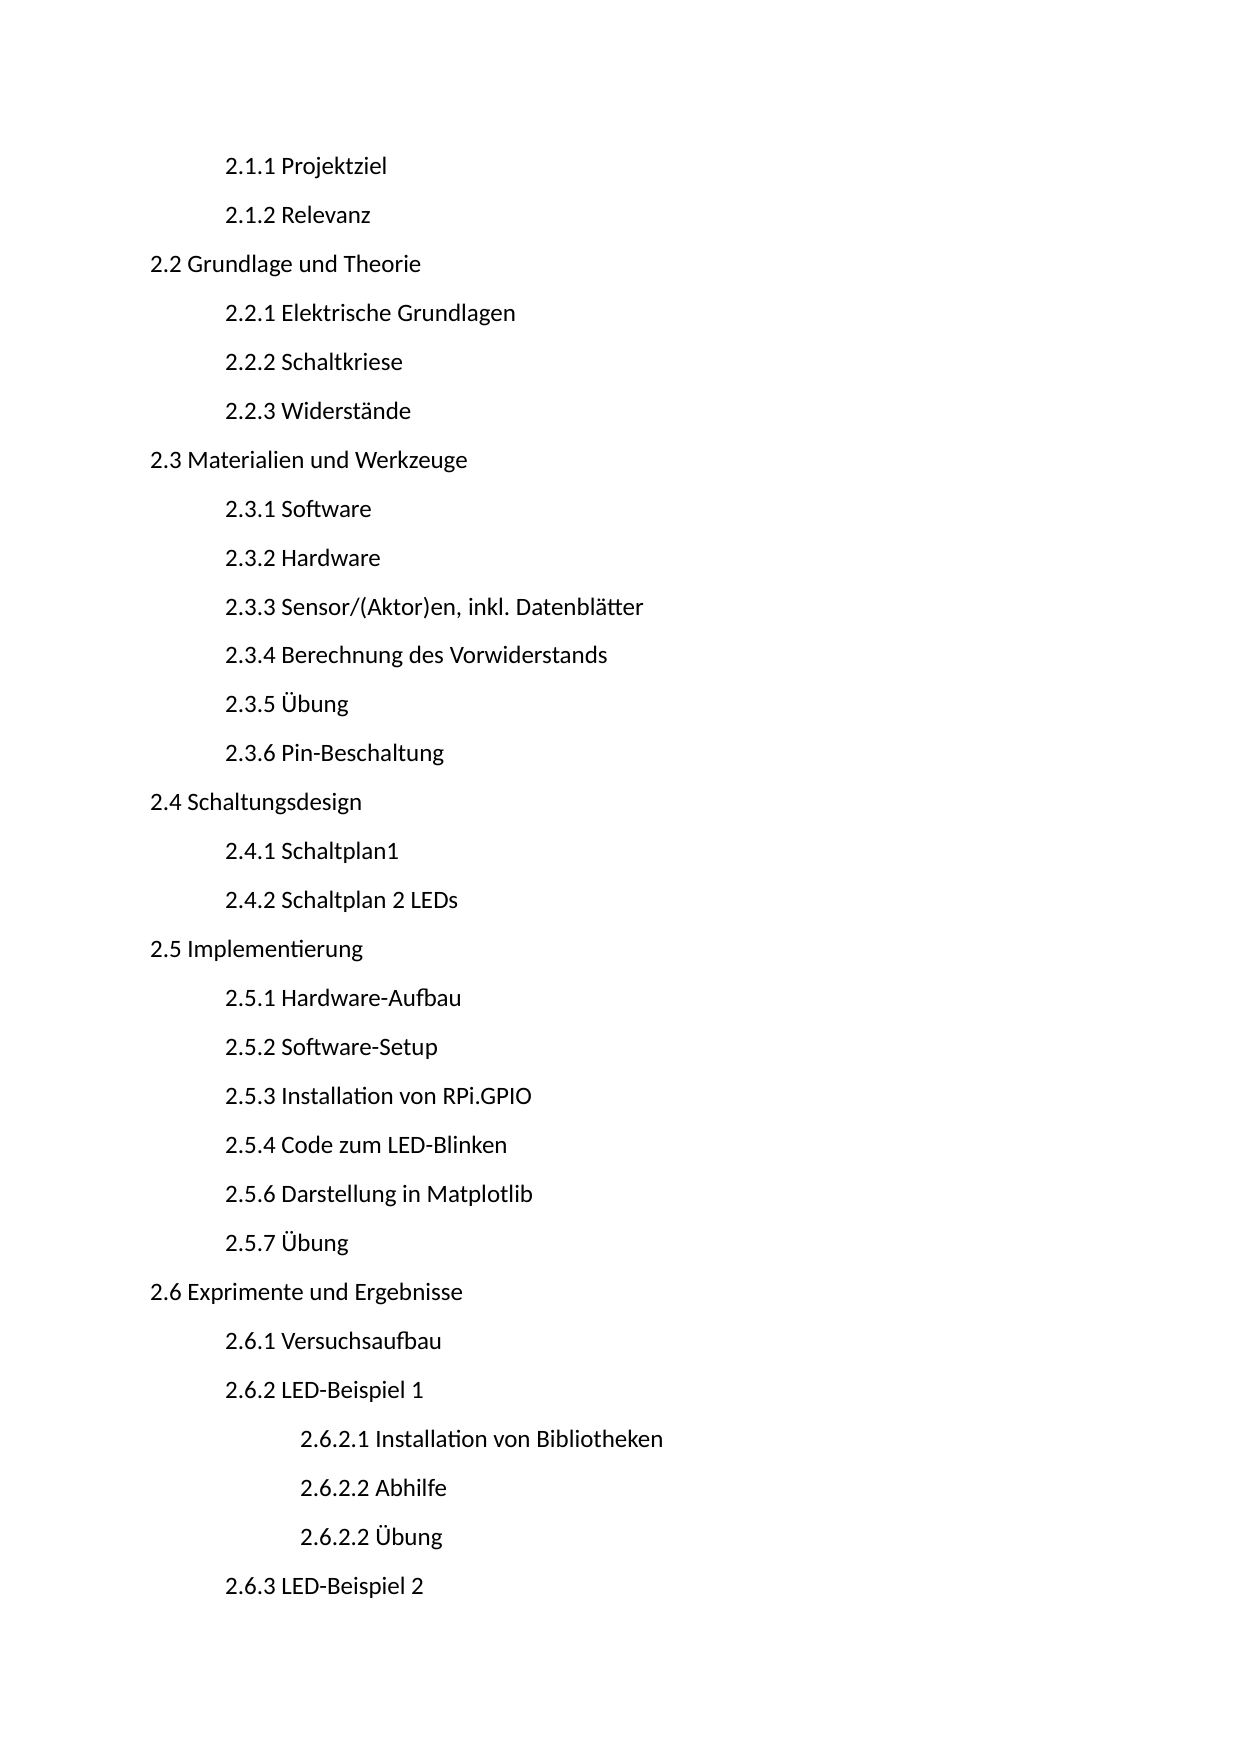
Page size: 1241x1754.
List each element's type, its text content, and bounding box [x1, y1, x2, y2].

text 2.3.2 Hardware [150, 542, 1090, 572]
text 2.3.3 Sensor/(Aktor)en, inkl. Datenblätter [150, 591, 1090, 621]
text 2.3.4 Berechnung des Vorwiderstands [150, 639, 1090, 670]
text 2.5.7 Übung [150, 1227, 1090, 1258]
text 2.3.6 Pin-Beschaltung [150, 737, 1090, 768]
text 2.5.3 Installation von RPi.GPIO [150, 1080, 1090, 1111]
text 2.3 Materialien und Werkzeuge [150, 444, 1090, 474]
text 2.6.2.2 Übung [225, 1521, 1090, 1551]
text 2.2.2 Schaltkriese [150, 346, 1090, 376]
text 2.2 Grundlage und Theorie [150, 248, 1090, 278]
text 2.6.2.2 Abhilfe [225, 1472, 1090, 1502]
text 2.5.2 Software-Setup [150, 1031, 1090, 1062]
text 2.1.2 Relevanz [150, 199, 1090, 229]
text 2.2.1 Elektrische Grundlagen [150, 297, 1090, 327]
text 2.5.6 Darstellung in Matplotlib [150, 1178, 1090, 1209]
text 2.3.5 Übung [150, 688, 1090, 719]
text 2.6.2 LED-Beispiel 1 [150, 1374, 1090, 1404]
text 2.3.1 Software [150, 493, 1090, 523]
text 2.6.2.1 Installation von Bibliotheken [225, 1423, 1090, 1453]
text 2.4.1 Schaltplan1 [150, 835, 1090, 866]
text 2.6.3 LED-Beispiel 2 [150, 1570, 1090, 1600]
text 2.4 Schaltungsdesign [150, 786, 1090, 817]
text 2.5 Implementierung [150, 933, 1090, 964]
text 2.5.4 Code zum LED-Blinken [150, 1129, 1090, 1160]
text 2.2.3 Widerstände [150, 395, 1090, 425]
text 2.6 Exprimente und Ergebnisse [150, 1276, 1090, 1307]
text 2.5.1 Hardware-Aufbau [150, 982, 1090, 1013]
text 2.6.1 Versuchsaufbau [150, 1325, 1090, 1356]
text 2.1.1 Projektziel [150, 150, 1090, 181]
text 2.4.2 Schaltplan 2 LEDs [150, 884, 1090, 915]
